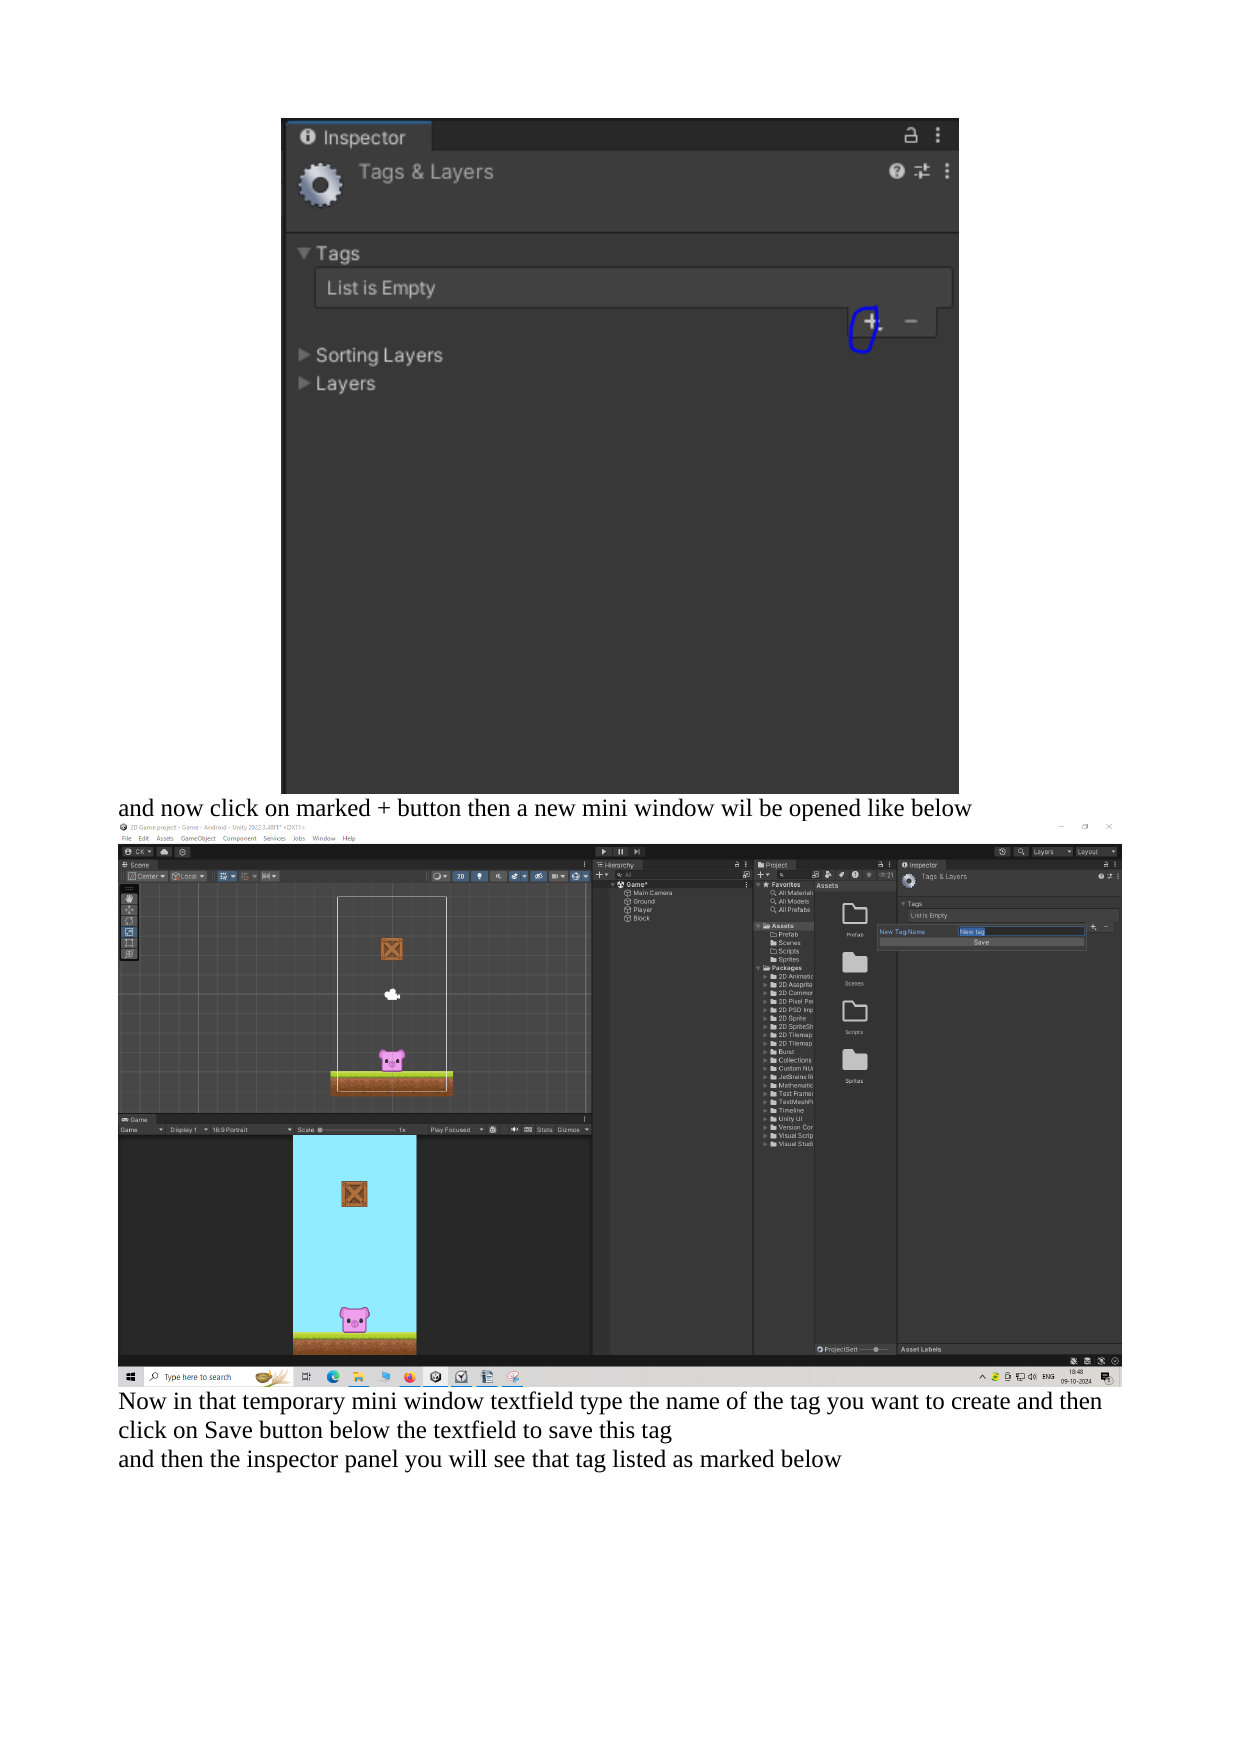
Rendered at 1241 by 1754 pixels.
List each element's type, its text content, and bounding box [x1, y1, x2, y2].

picture [118, 821, 1122, 1387]
text Now in that temporary mini window textfield type the name of the tag you want to create and then click on Save button below the textfield to save this tag [118, 1387, 1122, 1444]
text and now click on marked + button then a new mini window wil be opened like below [118, 118, 1122, 821]
text and then the inspector panel you will see that tag listed as marked below [118, 1444, 1122, 1473]
picture [281, 118, 959, 794]
